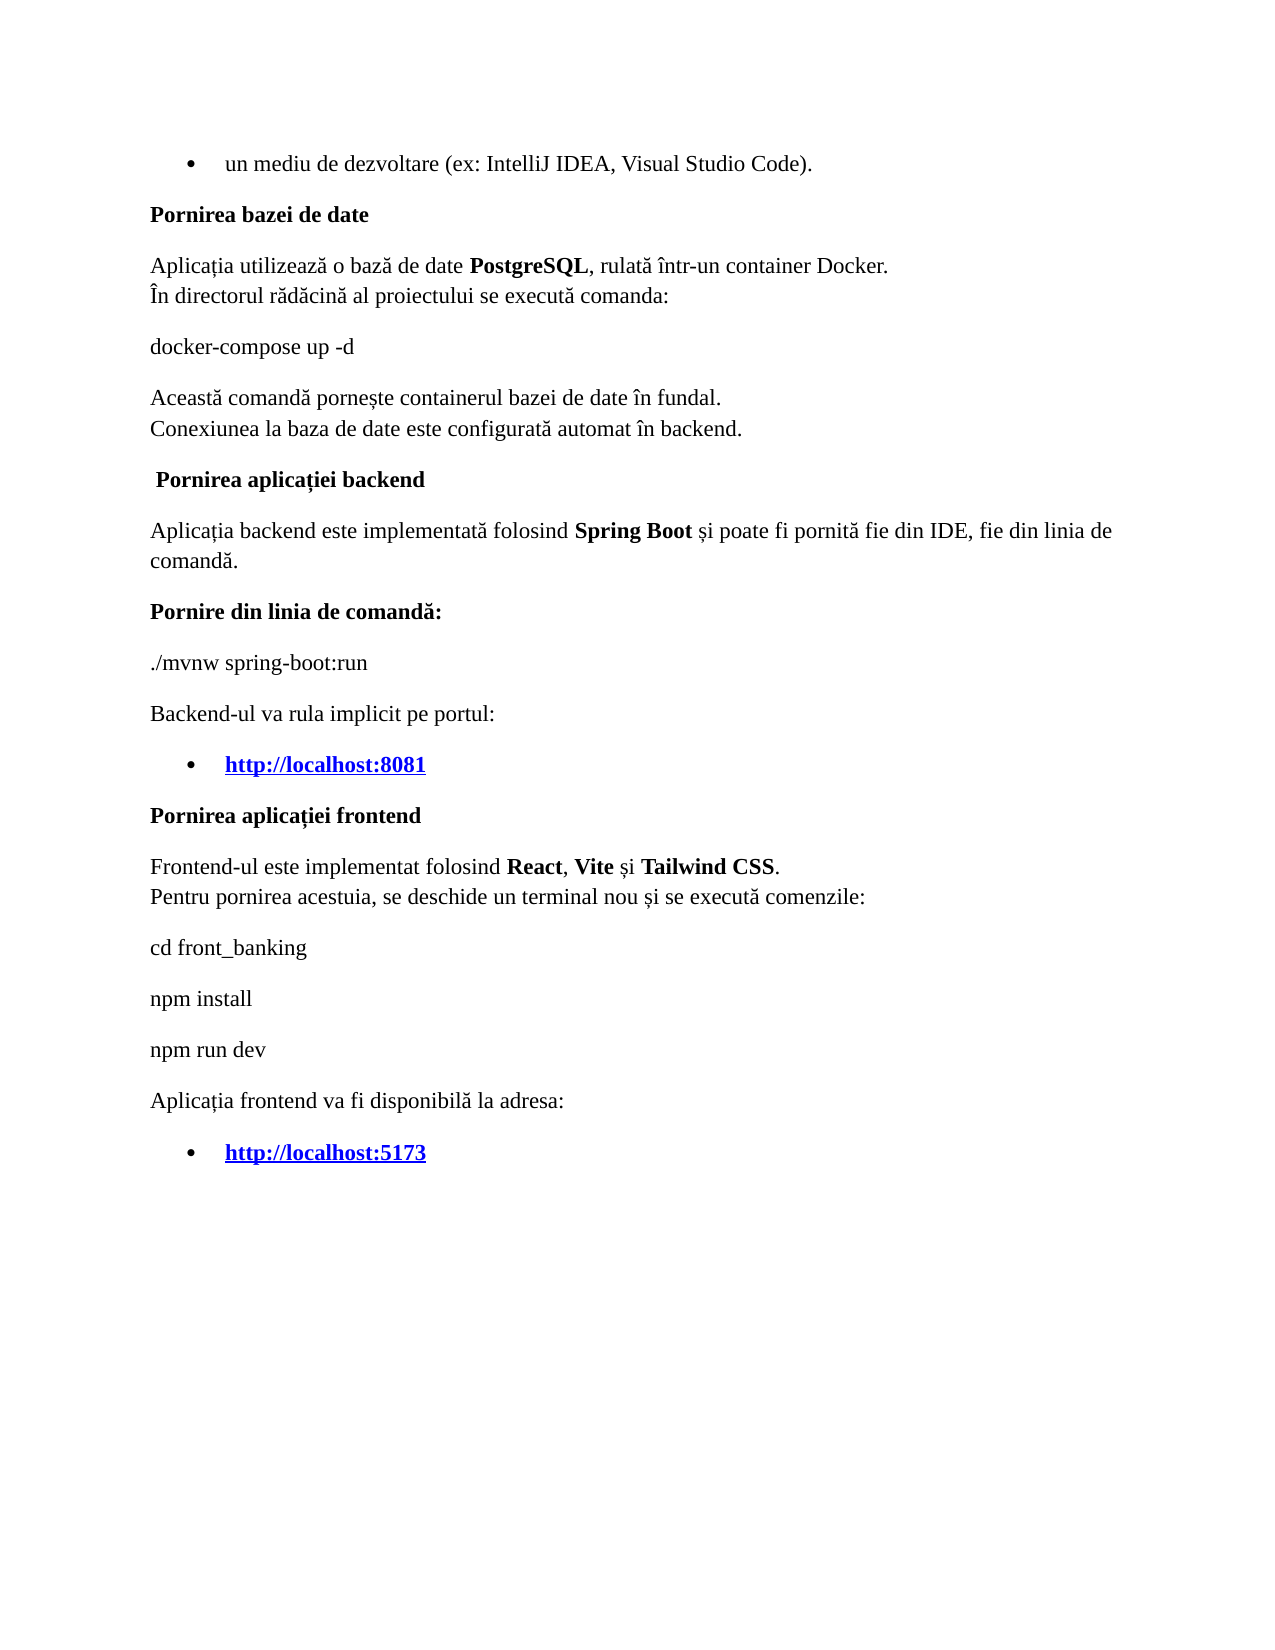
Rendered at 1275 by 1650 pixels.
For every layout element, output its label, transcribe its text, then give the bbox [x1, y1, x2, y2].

text Pornirea aplicației frontend [150, 802, 1125, 828]
text Frontend-ul este implementat folosind React, Vite și Tailwind CSS. Pentru pornirea acestuia, se deschide un terminal nou și se execută comenzile: [150, 853, 1125, 910]
text Pornirea aplicației backend [150, 466, 1125, 492]
text docker-compose up -d [150, 333, 1125, 360]
text Aplicația frontend va fi disponibilă la adresa: [150, 1087, 1125, 1114]
text Backend-ul va rula implicit pe portul: [150, 700, 1125, 726]
text ./mvnw spring-boot:run [150, 649, 1125, 675]
list un mediu de dezvoltare (ex: IntelliJ IDEA, Visual Studio Code). [187, 150, 1125, 176]
text Pornire din linia de comandă: [150, 598, 1125, 624]
list http://localhost:5173 [187, 1138, 1125, 1165]
text Aplicația backend este implementată folosind Spring Boot și poate fi pornită fie din IDE, fie din linia de comandă. [150, 517, 1125, 573]
list http://localhost:8081 [187, 751, 1125, 777]
text Aplicația utilizează o bază de date PostgreSQL, rulată într-un container Docker. În directorul rădăcină al proiectului se execută comanda: [150, 252, 1125, 309]
text npm run dev [150, 1036, 1125, 1063]
text Această comandă pornește containerul bazei de date în fundal. Conexiunea la baza de date este configurată automat în backend. [150, 384, 1125, 441]
text npm install [150, 985, 1125, 1012]
text cd front_banking [150, 934, 1125, 961]
text Pornirea bazei de date [150, 201, 1125, 227]
